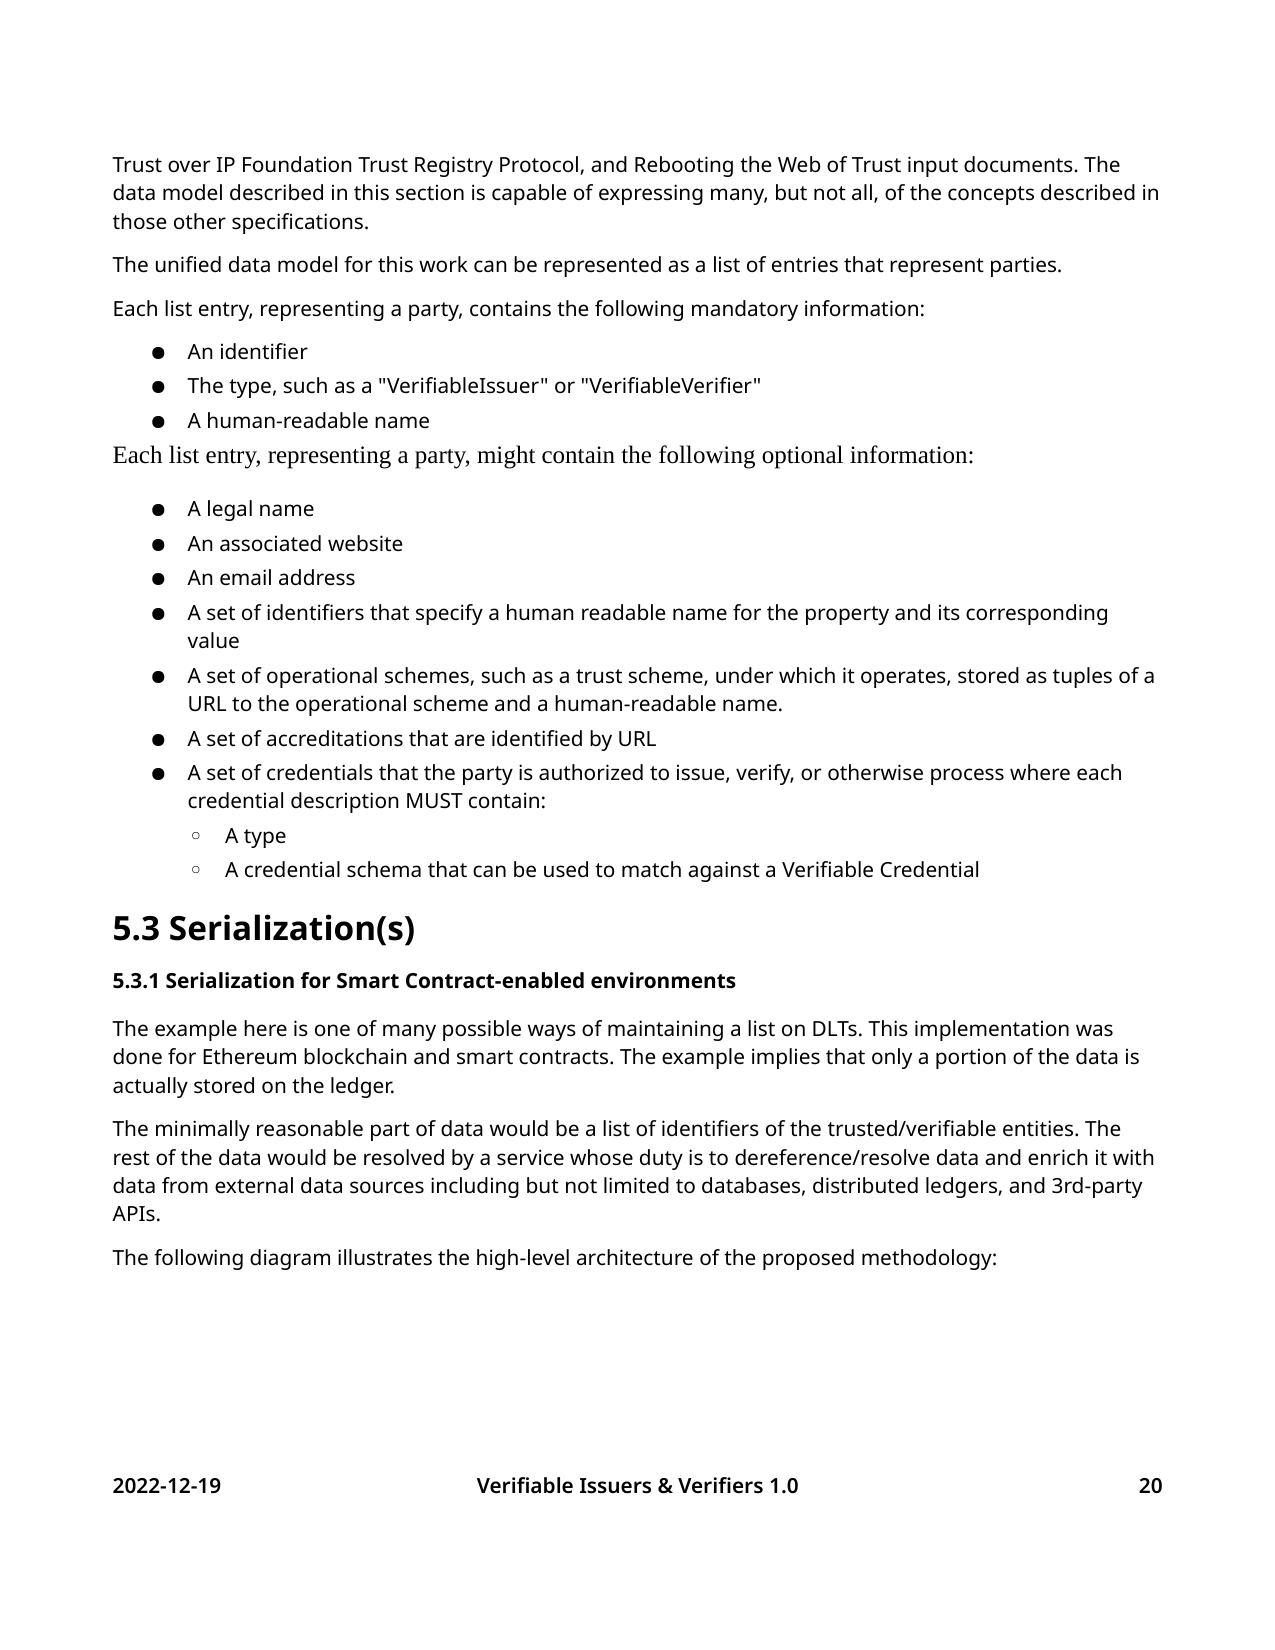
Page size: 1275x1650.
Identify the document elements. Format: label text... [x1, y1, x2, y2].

text The unified data model for this work can be represented as a list of entries that represent parties. [112, 250, 1162, 279]
list A human-readable name [150, 406, 1162, 434]
list A set of identifiers that specify a human readable name for the property and its corresponding value [150, 598, 1162, 655]
list An email address [150, 563, 1162, 592]
list A set of credentials that the party is authorized to issue, verify, or otherwise process where each credential description MUST contain: [150, 758, 1162, 815]
text The following diagram illustrates the high-level architecture of the proposed methodology: [112, 1243, 1162, 1271]
text Each list entry, representing a party, contains the following mandatory information: [112, 294, 1162, 322]
subtitle 5.3.1 Serialization for Smart Contract-enabled environments [112, 966, 1162, 995]
text Each list entry, representing a party, might contain the following optional information: [112, 441, 1162, 469]
list The type, such as a "VerifiableIssuer" or "VerifiableVerifier" [150, 372, 1162, 400]
subtitle 5.3 Serialization(s) [112, 905, 1162, 951]
list An identifier [150, 337, 1162, 366]
list An associated website [150, 529, 1162, 557]
text Trust over IP Foundation Trust Registry Protocol, and Rebooting the Web of Trust input documents. The data model described in this section is capable of expressing many, but not all, of the concepts described in those other specifications. [112, 150, 1162, 235]
text The minimally reasonable part of data would be a list of identifiers of the trusted/verifiable entities. The rest of the data would be resolved by a service whose duty is to dereference/resolve data and enrich it with data from external data sources including but not limited to databases, distributed ledgers, and 3rd-party APIs. [112, 1114, 1162, 1228]
list A credential schema that can be used to match against a Verifiable Credential [187, 856, 1162, 884]
list A set of accreditations that are identified by URL [150, 724, 1162, 752]
list A set of operational schemes, such as a trust scheme, under which it operates, stored as tuples of a URL to the operational scheme and a human-readable name. [150, 661, 1162, 718]
list A legal name [150, 494, 1162, 523]
text The example here is one of many possible ways of maintaining a list on DLTs. This implementation was done for Ethereum blockchain and smart contracts. The example implies that only a portion of the data is actually stored on the ledger. [112, 1014, 1162, 1099]
list A type [187, 821, 1162, 849]
